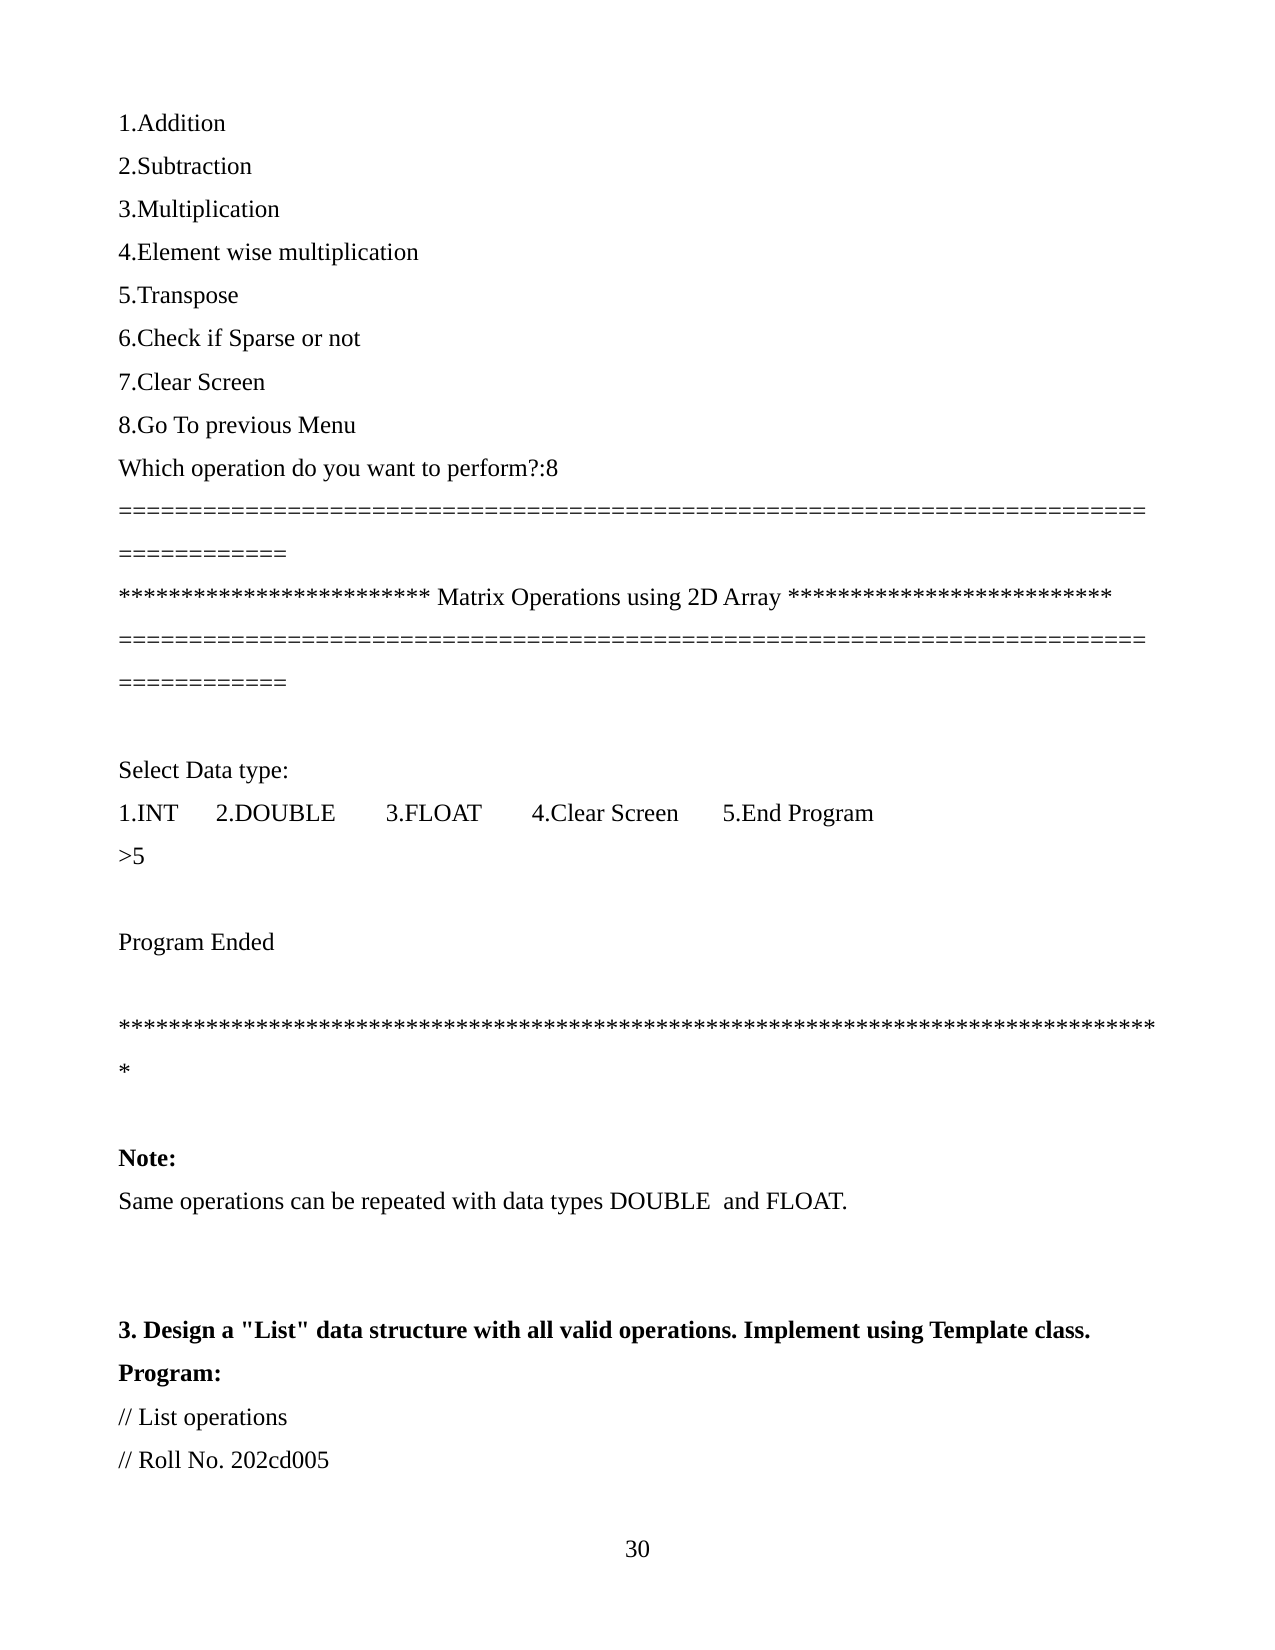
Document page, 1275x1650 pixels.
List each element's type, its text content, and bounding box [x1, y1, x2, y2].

text 6.Check if Sparse or not [118, 323, 1157, 352]
text Note: [118, 1143, 1157, 1172]
text ===================================================================================== [118, 496, 1157, 568]
text Same operations can be repeated with data types DOUBLE and FLOAT. [118, 1186, 1157, 1215]
text 8.Go To previous Menu [118, 410, 1157, 438]
text 1.INT 2.DOUBLE 3.FLOAT 4.Clear Screen 5.End Program [118, 798, 1157, 827]
text 1.Addition [118, 108, 1157, 137]
text 3. Design a "List" data structure with all valid operations. Implement using Template class. [118, 1315, 1157, 1344]
text 2.Subtraction [118, 151, 1157, 180]
text ************************* Matrix Operations using 2D Array ************************** [118, 582, 1157, 611]
text ************************************************************************************ [118, 1013, 1157, 1085]
text 7.Clear Screen [118, 367, 1157, 395]
text 4.Element wise multiplication [118, 237, 1157, 266]
text Select Data type: [118, 755, 1157, 783]
text 5.Transpose [118, 280, 1157, 309]
text // List operations [118, 1402, 1157, 1430]
text >5 [118, 841, 1157, 870]
text Program Ended [118, 927, 1157, 956]
text // Roll No. 202cd005 [118, 1445, 1157, 1473]
text 3.Multiplication [118, 194, 1157, 223]
text ===================================================================================== [118, 625, 1157, 697]
text Which operation do you want to perform?:8 [118, 453, 1157, 482]
text Program: [118, 1358, 1157, 1387]
